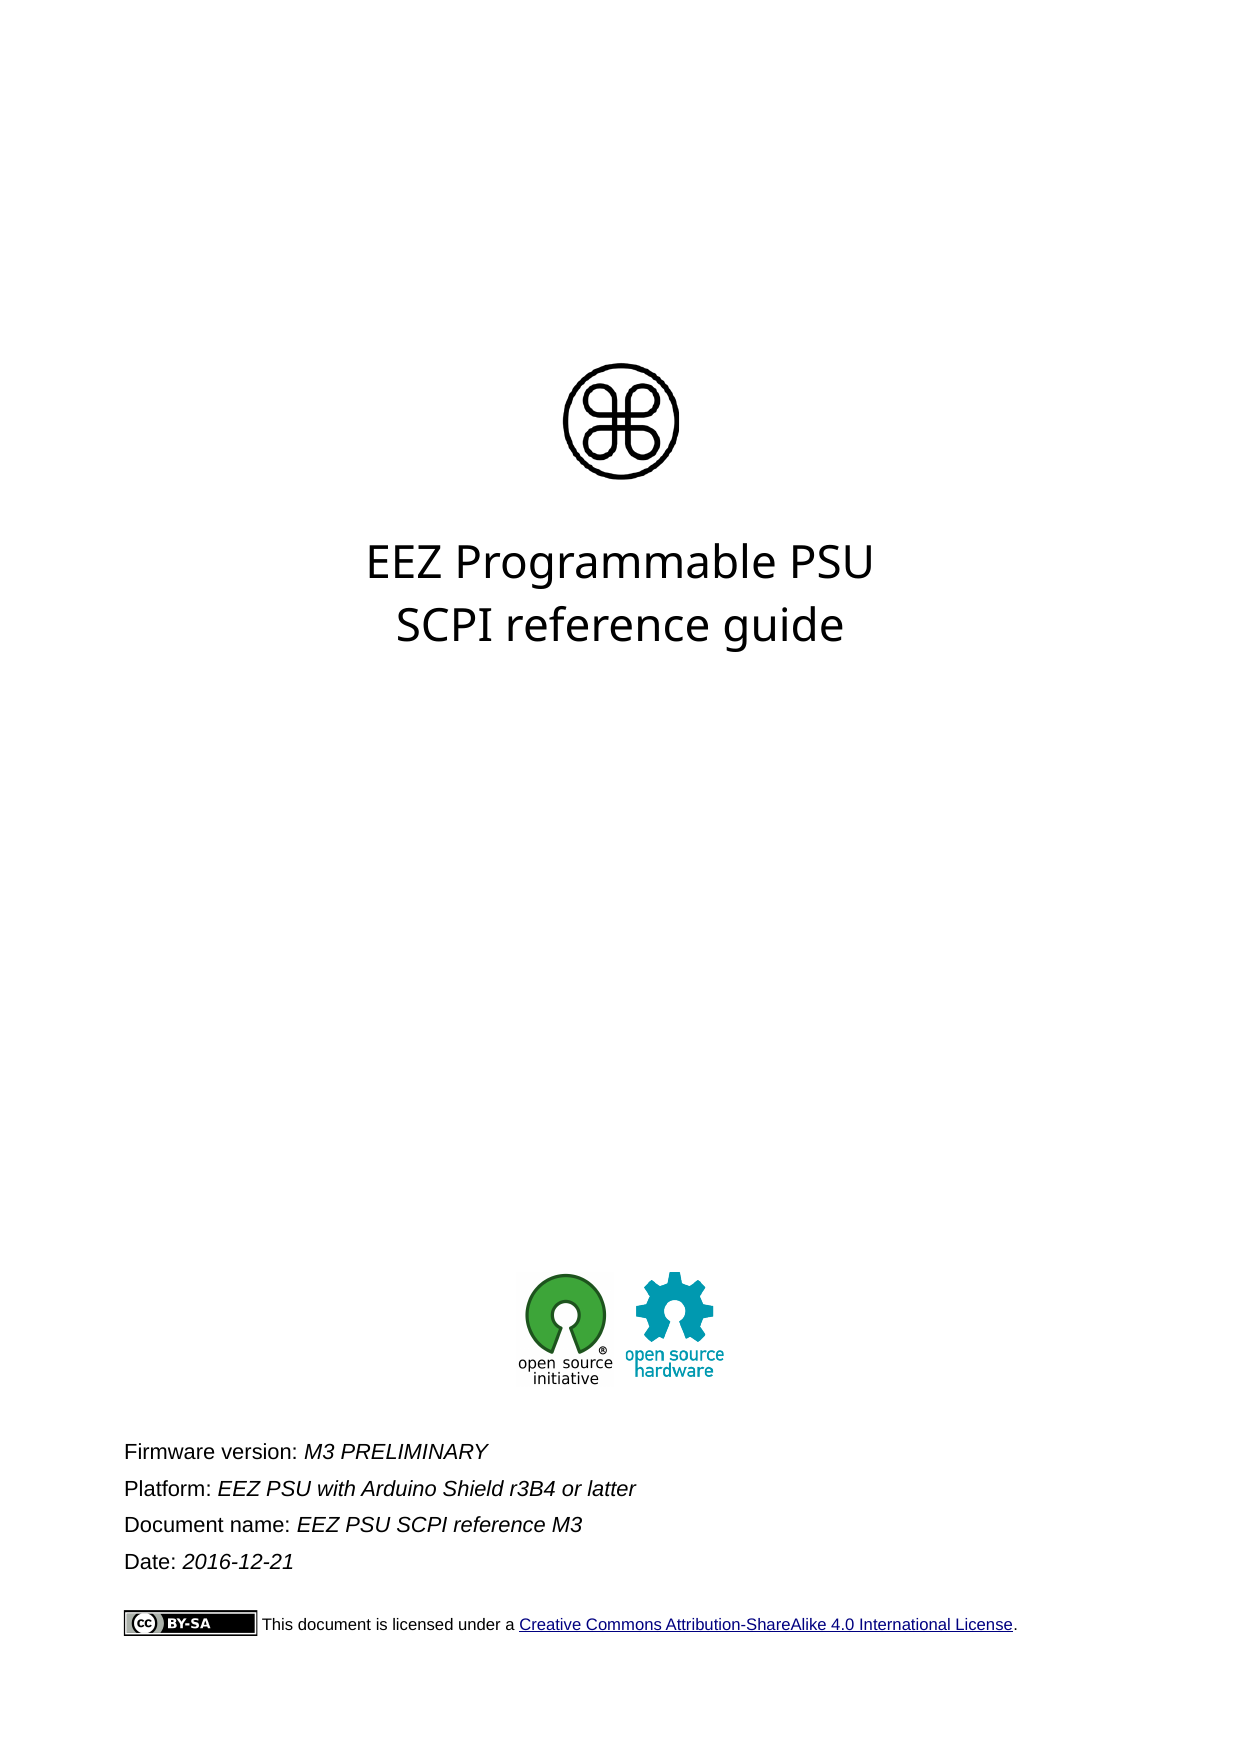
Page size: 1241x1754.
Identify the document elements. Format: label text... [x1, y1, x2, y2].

table_cell Firmware version: M3 PRELIMINARY [118, 1433, 620, 1470]
table_cell Platform: EEZ PSU with Arduino Shield r3B4 or latter [118, 1470, 1122, 1506]
picture [561, 361, 680, 480]
table_header [620, 1265, 1122, 1272]
table_header [620, 1273, 1122, 1433]
table_cell This document is licensed under a Creative Commons Attribution-ShareAlike 4.0 International License. [118, 1580, 1122, 1641]
picture [516, 1272, 615, 1387]
picture [625, 1272, 724, 1377]
picture [123, 1610, 258, 1636]
title EEZ Programmable PSU SCPI reference guide [118, 530, 1122, 655]
table_cell Document name: EEZ PSU SCPI reference M3 [118, 1506, 1122, 1543]
table_cell [620, 1433, 1122, 1470]
table_header [118, 1265, 620, 1433]
table_cell Date: 2016-12-21 [118, 1543, 620, 1580]
table_cell [620, 1543, 1122, 1580]
